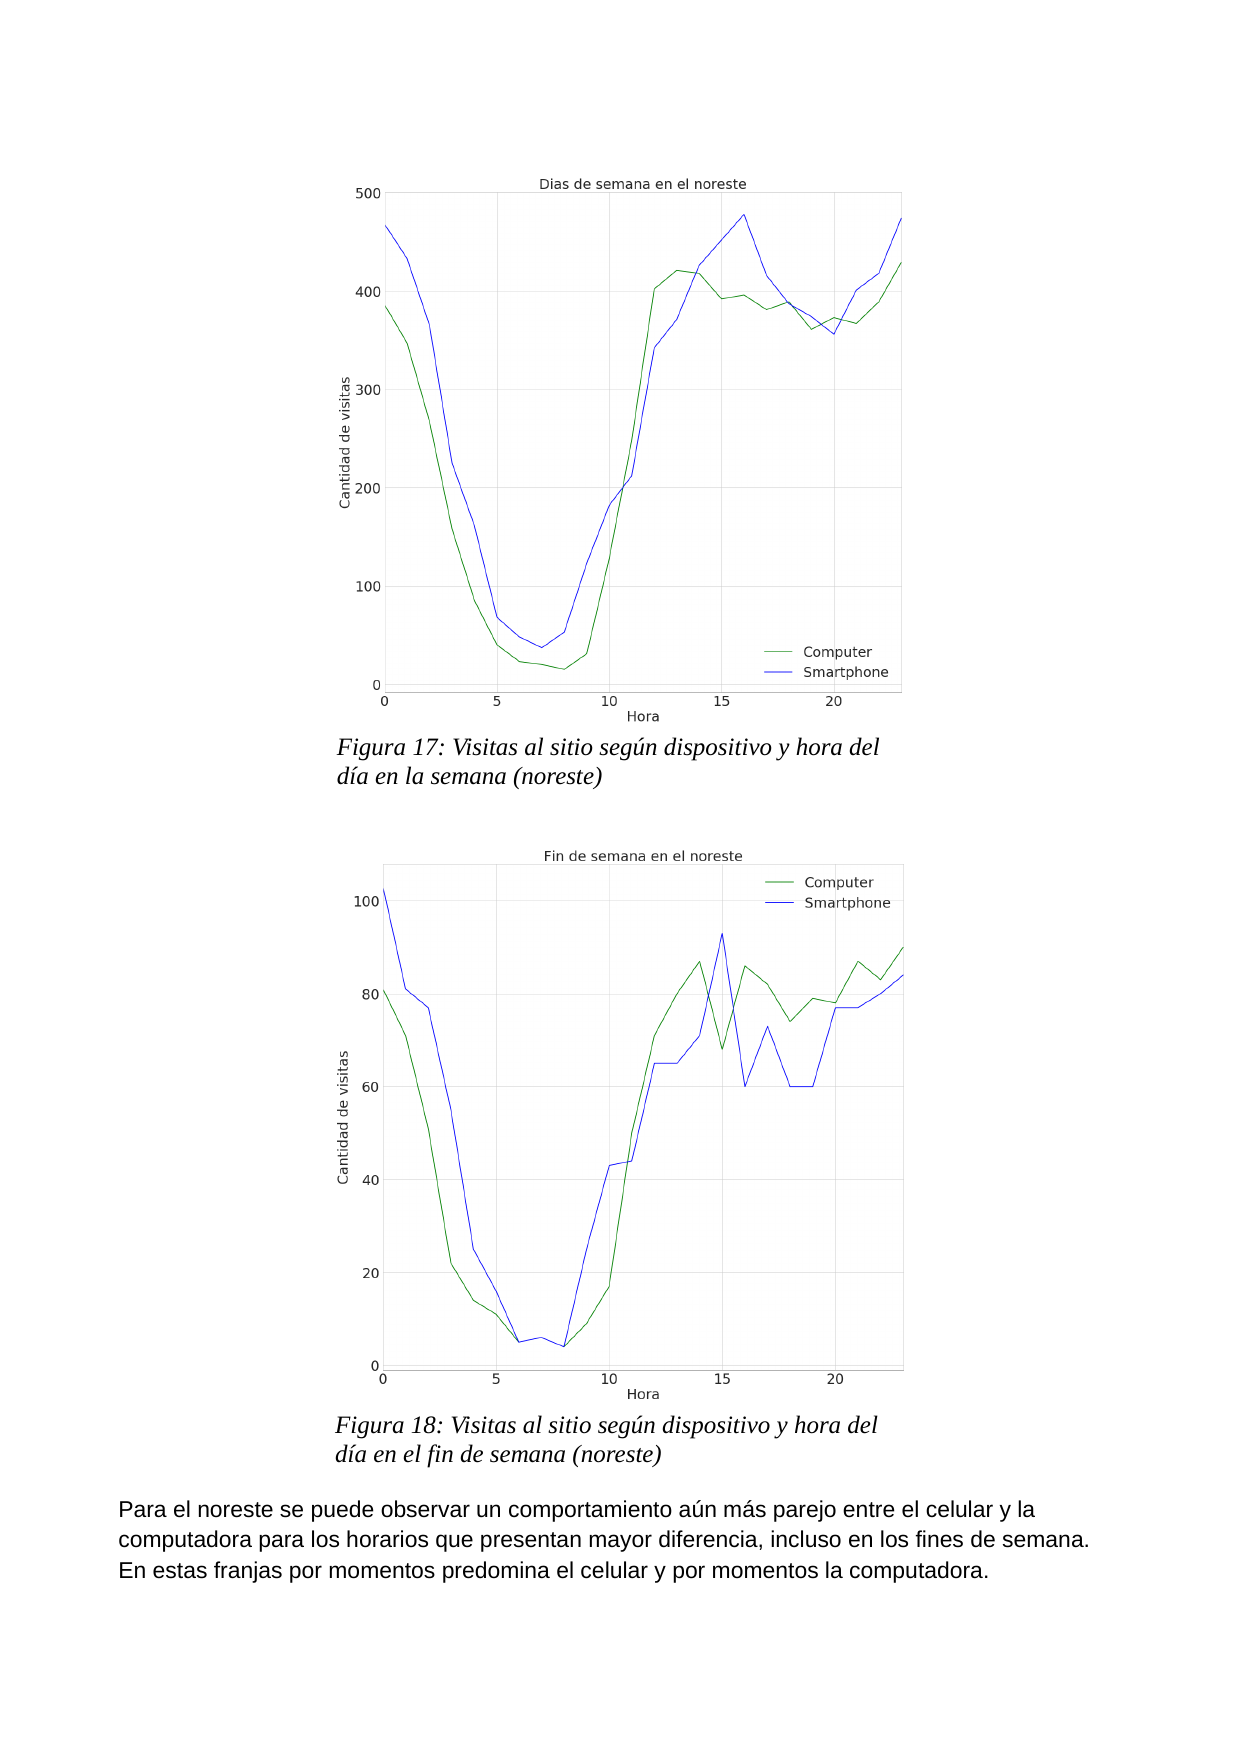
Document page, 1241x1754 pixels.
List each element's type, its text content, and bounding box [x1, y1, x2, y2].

text Para el noreste se puede observar un comportamiento aún más parejo entre el celular y la computadora para los horarios que presentan mayor diferencia, incluso en los fines de semana. En estas franjas por momentos predomina el celular y por momentos la computadora. [118, 1496, 1122, 1583]
picture [336, 175, 904, 727]
text Figura 17: Visitas al sitio según dispositivo y hora del día en la semana (noreste) [337, 727, 904, 790]
picture [335, 847, 906, 1405]
text Figura 18: Visitas al sitio según dispositivo y hora del día en el fin de semana (noreste) [335, 1405, 905, 1467]
